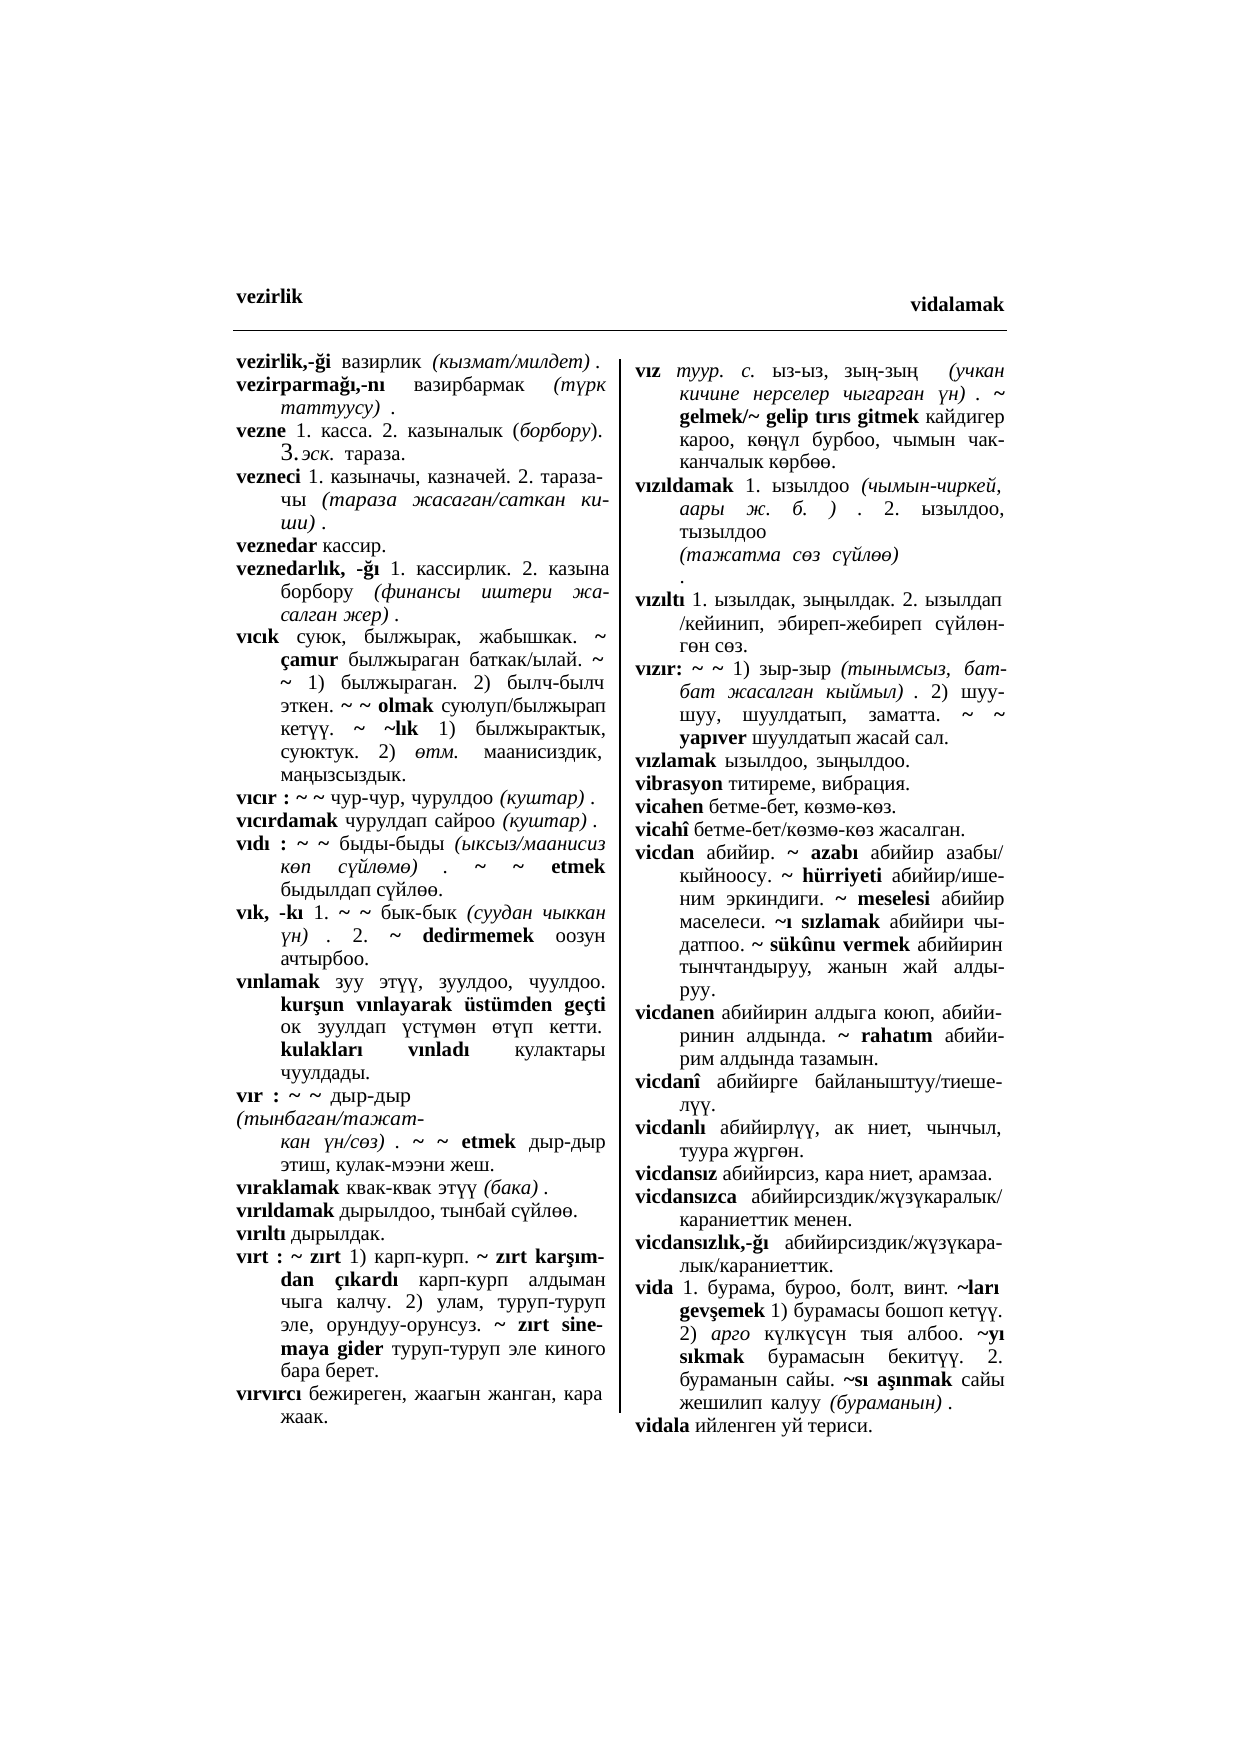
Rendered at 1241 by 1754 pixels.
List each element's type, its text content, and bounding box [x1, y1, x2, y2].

text vırt : ~ zırt 1) карп-курп. ~ zırt karşım- [236, 1245, 609, 1268]
text vidala ийленген уй териси. [635, 1414, 1065, 1437]
text маңызсыздык. [280, 763, 408, 786]
text vicdansızlık,-ğı абийирсиздик/жүзүкара- лык/караниеттик. [635, 1231, 1048, 1277]
text vırıldamak дырылдоо, тынбай сүйлөө. [236, 1199, 606, 1222]
text vicdan абийир. ~ azabı абийир азабы/ кыйноосу. ~ hürriyeti абийир/ише- [635, 841, 1005, 887]
text 2) арго күлкүсүн тыя албоо. ~yı sıkmak бурамасын бекитүү. 2. [679, 1322, 1005, 1368]
text ~ 1) былжыраган. 2) былч-былч [280, 671, 606, 694]
text vız туур. с. ыз-ыз, зың-зың (учкан кичине нерселер чыгарган үн) . ~ gelmek/~ gelip tırıs gitmek кайдигер кароо, көңүл бурбоо, чымын чак- канчалык көрбөө. [635, 358, 1005, 473]
text vicdanen абийирин алдыга коюп, абийи- [635, 1001, 1065, 1024]
text бураманын сайы. ~sı aşınmak сайы жешилип калуу (бураманын) . [679, 1368, 1004, 1414]
text veznedarlık, -ğı 1. кассирлик. 2. казына борбору (финансы иштери жа- салган жер) . [236, 557, 609, 626]
text лүү. [679, 1093, 716, 1116]
text vicahî бетме-бет/көзмө-көз жасалган. [635, 818, 1065, 841]
text кан үн/сөз) . ~ ~ etmek дыр-дыр этиш, кулак-мээни жеш. [280, 1130, 606, 1176]
text vidalamak [910, 292, 1065, 316]
text vıcık суюк, былжырак, жабышкак. ~ çamur былжыраган баткак/ылай. ~ [236, 626, 606, 671]
text vırvırcı бежиреген, жаагын жанган, кара [236, 1382, 609, 1405]
list эск. тараза. [280, 442, 406, 465]
text vezirparmağı,-nı вазирбармак (түрк таттуусу) . [236, 373, 606, 419]
text тынчтандыруу, жанын жай алды- руу. [679, 956, 1004, 1001]
text ринин алдында. ~ rahatım абийи- рим алдында тазамын. [679, 1024, 1004, 1070]
text аары ж. б. ) . 2. ызылдоо, тызылдоо [679, 497, 1004, 543]
text бат жасалган кыймыл) . 2) шуу- шуу, шуулдатып, заматта. ~ ~ yapıver шуулдатып жасай сал. [679, 680, 1005, 749]
text vık, -kı 1. ~ ~ бык-бык (суудан чыккан үн) . 2. ~ dedirmemek оозун ачтырбоо. [236, 901, 606, 969]
text vicdansızca абийирсиздик/жүзүкаралык/ караниеттик менен. [635, 1185, 1048, 1231]
text ним эркиндиги. ~ meselesi абийир маселеси. ~ı sızlamak абийири чы- датпоо. ~ sükûnu vermek абийирин [679, 887, 1004, 956]
text vıcırdamak чурулдап сайроо (куштар) . [236, 809, 609, 832]
text vıraklamak квак-квак этүү (бака) . [236, 1176, 609, 1199]
text vida 1. бурама, буроо, болт, винт. ~ları [635, 1277, 1065, 1299]
text жаак. [280, 1405, 329, 1428]
text vicdanî абийирге байланыштуу/тиеше- [635, 1070, 1065, 1093]
text vızıldamak 1. ызылдоо (чымын-чиркей, [635, 473, 1065, 497]
text vezirlik,-ği вазирлик (кызмат/милдет) . [236, 349, 609, 373]
text dan çıkardı карп-курп алдыман чыга калчу. 2) улам, туруп-туруп эле, орундуу-орунсуз. ~ zırt sine- [280, 1268, 606, 1336]
text vır : ~ ~ дыр-дыр (тынбаган/тажат- [236, 1084, 609, 1130]
text kulakları vınladı кулактары чуулдады. [280, 1038, 606, 1084]
text чы (тараза жасаган/саткан ки- ши) . [280, 488, 609, 534]
text vicdanlı абийирлүү, ак ниет, чынчыл, туура жүргөн. [635, 1116, 1005, 1162]
text vırıltı дырылдак. [236, 1222, 609, 1245]
text vıcır : ~ ~ чур-чур, чурулдоо (куштар) . [236, 786, 609, 809]
text gevşemek 1) бурамасы бошоп кетүү. [679, 1299, 1005, 1322]
text vezneci 1. казыначы, казначей. 2. тараза- [236, 465, 609, 488]
text maya gider туруп-туруп эле киного бара берет. [280, 1337, 606, 1382]
text vezirlik [236, 284, 303, 308]
text vızıltı 1. ызылдак, зыңылдак. 2. ызылдап [635, 588, 1029, 611]
text vezne 1. касса. 2. казыналык (борбору). [236, 419, 609, 442]
text vızır: ~ ~ 1) зыр-зыр (тынымсыз, бат- [635, 657, 1065, 680]
text эткен. ~ ~ olmak суюлуп/былжырап кетүү. ~ ~lık 1) былжырактык, суюктук. 2) өтм. маанисиздик, [280, 694, 606, 763]
text vızlamak ызылдоо, зыңылдоо. vibrasyon титиреме, вибрация. vicahen бетме-бет, көзмө-көз. [635, 749, 910, 818]
text vınlamak зуу этүү, зуулдоо, чуулдоо. kurşun vınlayarak üstümden geçti ок зуулдап үстүмөн өтүп кетти. [236, 970, 606, 1038]
text /кейинип, эбиреп-жебиреп сүйлөн- гөн сөз. [679, 612, 1004, 657]
text (тажатма сөз сүйлөө) . [679, 543, 898, 588]
text veznedar кассир. [236, 534, 609, 557]
text vıdı : ~ ~ быды-быды (ыксыз/маанисиз көп сүйлөмө) . ~ ~ etmek быдылдап сүйлөө. [236, 832, 606, 901]
text vicdansız абийирсиз, кара ниет, арамзаа. [635, 1162, 1065, 1185]
